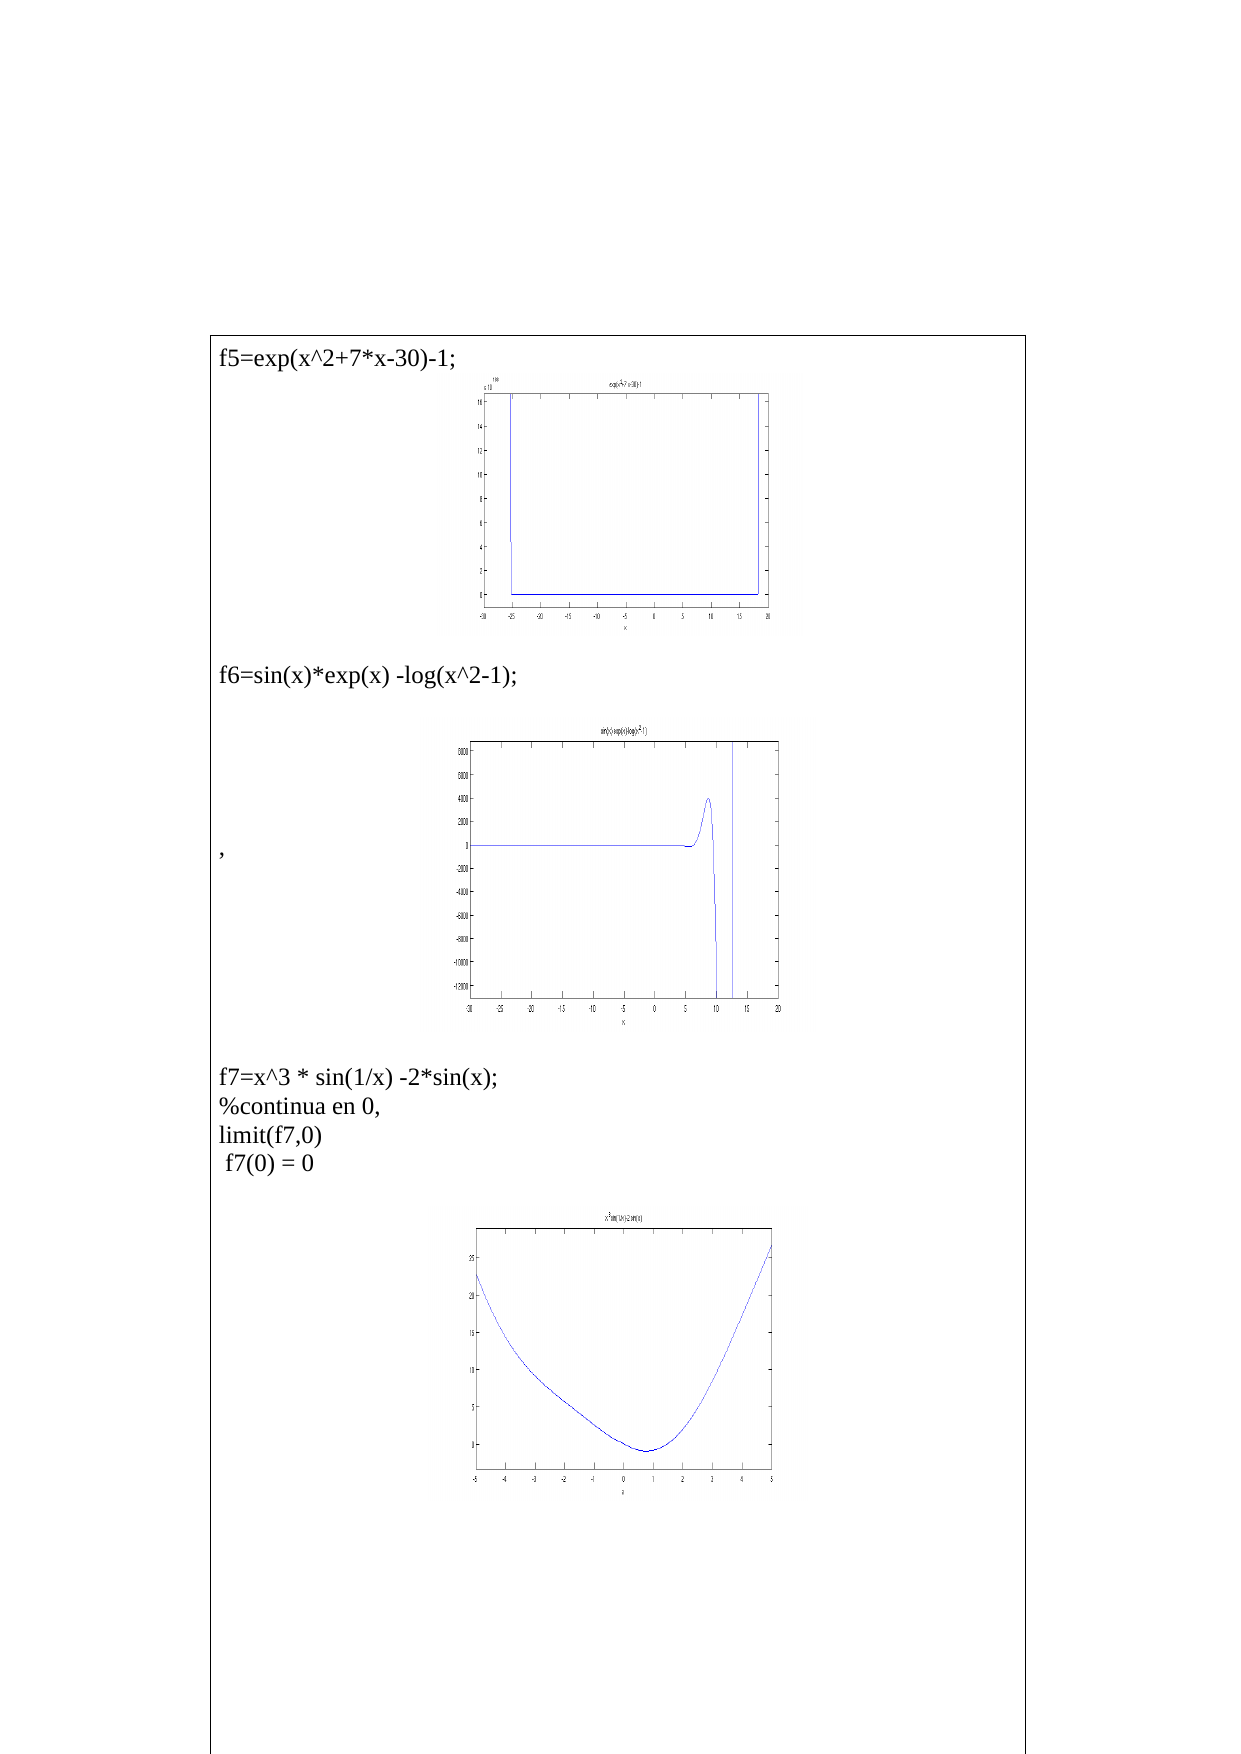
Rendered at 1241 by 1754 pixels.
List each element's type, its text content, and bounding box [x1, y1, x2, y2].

picture [418, 717, 816, 1032]
text limit(f7,0) [219, 1120, 1016, 1148]
text [816, 832, 1016, 861]
picture [436, 373, 803, 636]
text f7(0) = 0 [219, 1148, 1016, 1177]
text f5=exp(x^2+7*x-30)-1; [219, 343, 1016, 372]
text %continua en 0, [219, 1091, 1016, 1120]
picture [426, 1206, 808, 1501]
text f6=sin(x)*exp(x) -log(x^2-1); [219, 660, 1016, 688]
text , [219, 832, 418, 861]
text f7=x^3 * sin(1/x) -2*sin(x); [219, 1062, 1016, 1091]
